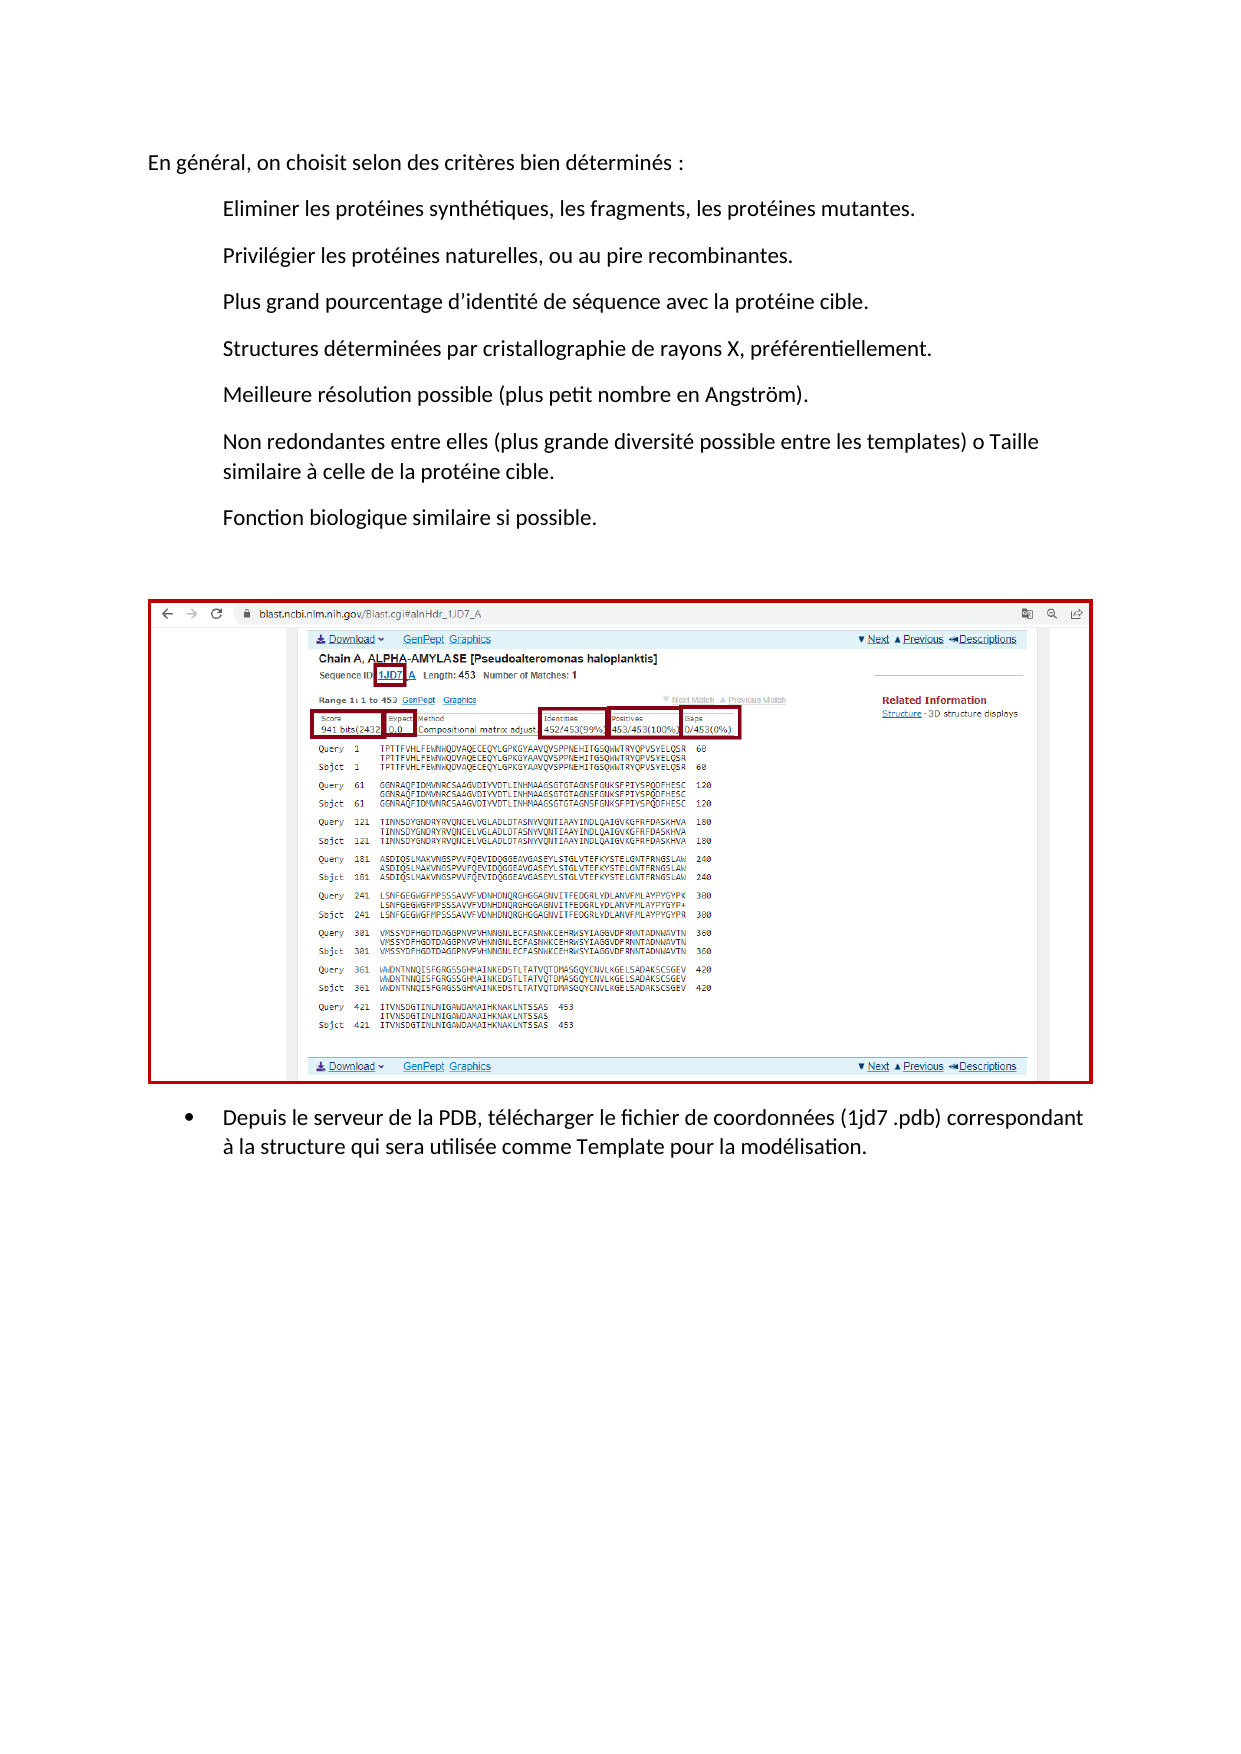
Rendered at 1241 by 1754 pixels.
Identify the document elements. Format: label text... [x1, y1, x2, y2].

text Privilégier les protéines naturelles, ou au pire recombinantes. [223, 241, 1093, 269]
text Plus grand pourcentage d’identité de séquence avec la protéine cible. [223, 287, 1093, 315]
list Depuis le serveur de la PDB, télécharger le fichier de coordonnées (1jd7 .pdb) correspondant à la structure qui sera utilisée comme Template pour la modélisation. [185, 1103, 1093, 1161]
text Fonction biologique similaire si possible. [223, 503, 1093, 531]
text Meilleure résolution possible (plus petit nombre en Angström). [223, 380, 1093, 408]
text Eliminer les protéines synthétiques, les fragments, les protéines mutantes. [223, 194, 1093, 222]
text Non redondantes entre elles (plus grande diversité possible entre les templates) o Taille similaire à celle de la protéine cible. [223, 427, 1093, 485]
text En général, on choisit selon des critères bien déterminés : [148, 148, 1093, 176]
text Structures déterminées par cristallographie de rayons X, préférentiellement. [223, 334, 1093, 362]
